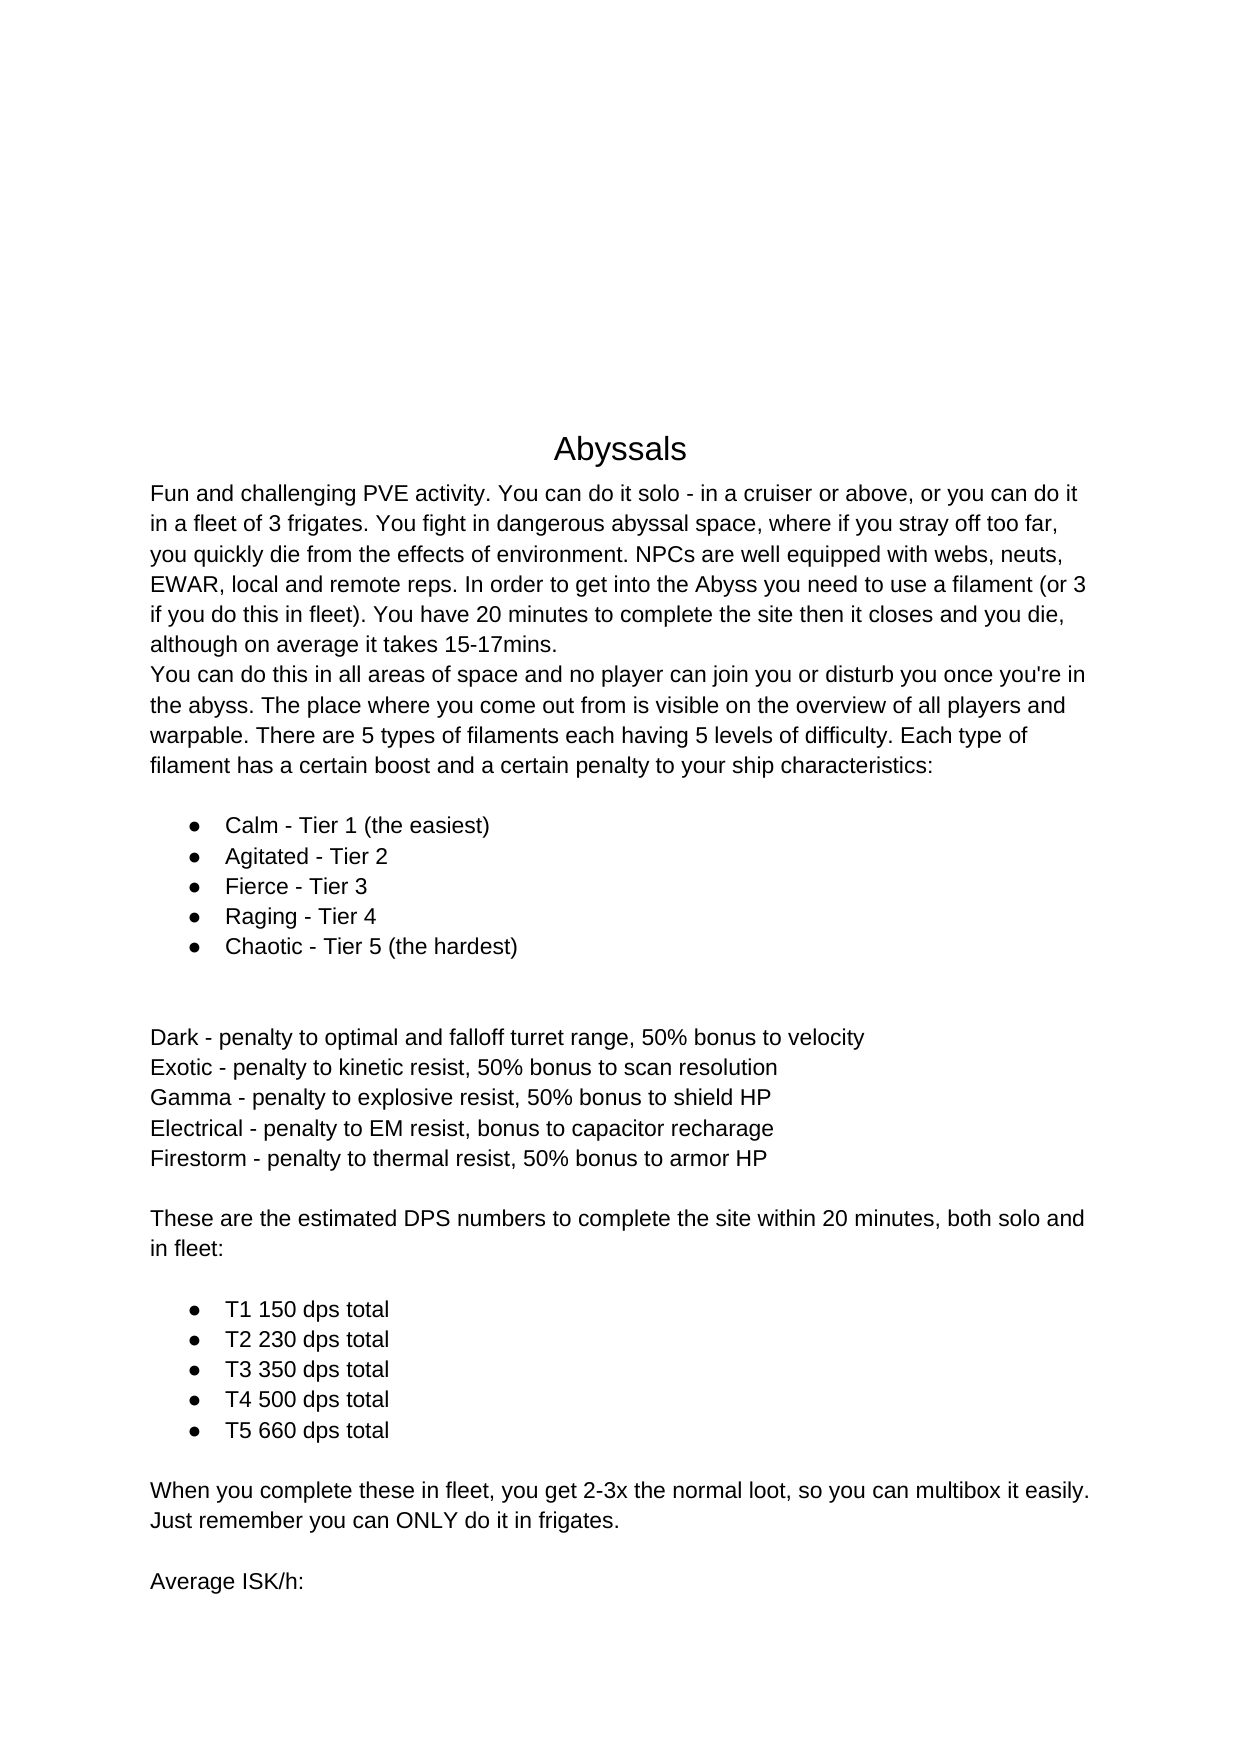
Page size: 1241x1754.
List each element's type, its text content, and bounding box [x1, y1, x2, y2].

list Calm - Tier 1 (the easiest) [187, 812, 1090, 839]
list T3 350 dps total [187, 1356, 1090, 1382]
text Firestorm - penalty to thermal resist, 50% bonus to armor HP [150, 1145, 1090, 1171]
text You can do this in all areas of space and no player can join you or disturb you once you're in the abyss. The place where you come out from is visible on the overview of all players and warpable. There are 5 types of filaments each having 5 levels of difficulty. Each type of filament has a certain boost and a certain penalty to your ship characteristics: [150, 661, 1090, 778]
subtitle Abyssals [150, 429, 1090, 468]
text Electrical - penalty to EM resist, bonus to capacitor recharage [150, 1114, 1090, 1141]
text Exotic - penalty to kinetic resist, 50% bonus to scan resolution [150, 1054, 1090, 1080]
text Dark - penalty to optimal and falloff turret range, 50% bonus to velocity [150, 1024, 1090, 1050]
list Raging - Tier 4 [187, 903, 1090, 929]
list T4 500 dps total [187, 1386, 1090, 1413]
text When you complete these in fleet, you get 2-3x the normal loot, so you can multibox it easily. Just remember you can ONLY do it in frigates. [150, 1477, 1090, 1533]
list Chaotic - Tier 5 (the hardest) [187, 933, 1090, 959]
list T5 660 dps total [187, 1417, 1090, 1443]
list T1 150 dps total [187, 1296, 1090, 1322]
list T2 230 dps total [187, 1326, 1090, 1352]
text These are the estimated DPS numbers to complete the site within 20 minutes, both solo and in fleet: [150, 1205, 1090, 1262]
text Average ISK/h: [150, 1568, 1090, 1594]
text Fun and challenging PVE activity. You can do it solo - in a cruiser or above, or you can do it in a fleet of 3 frigates. You fight in dangerous abyssal space, where if you stray off too far, you quickly die from the effects of environment. NPCs are well equipped with webs, neuts, EWAR, local and remote reps. In order to get into the Abyss you need to use a filament (or 3 if you do this in fleet). You have 20 minutes to complete the site then it closes and you die, although on average it takes 15-17mins. [150, 480, 1090, 657]
text Gamma - penalty to explosive resist, 50% bonus to shield HP [150, 1084, 1090, 1111]
list Fierce - Tier 3 [187, 873, 1090, 899]
list Agitated - Tier 2 [187, 843, 1090, 869]
